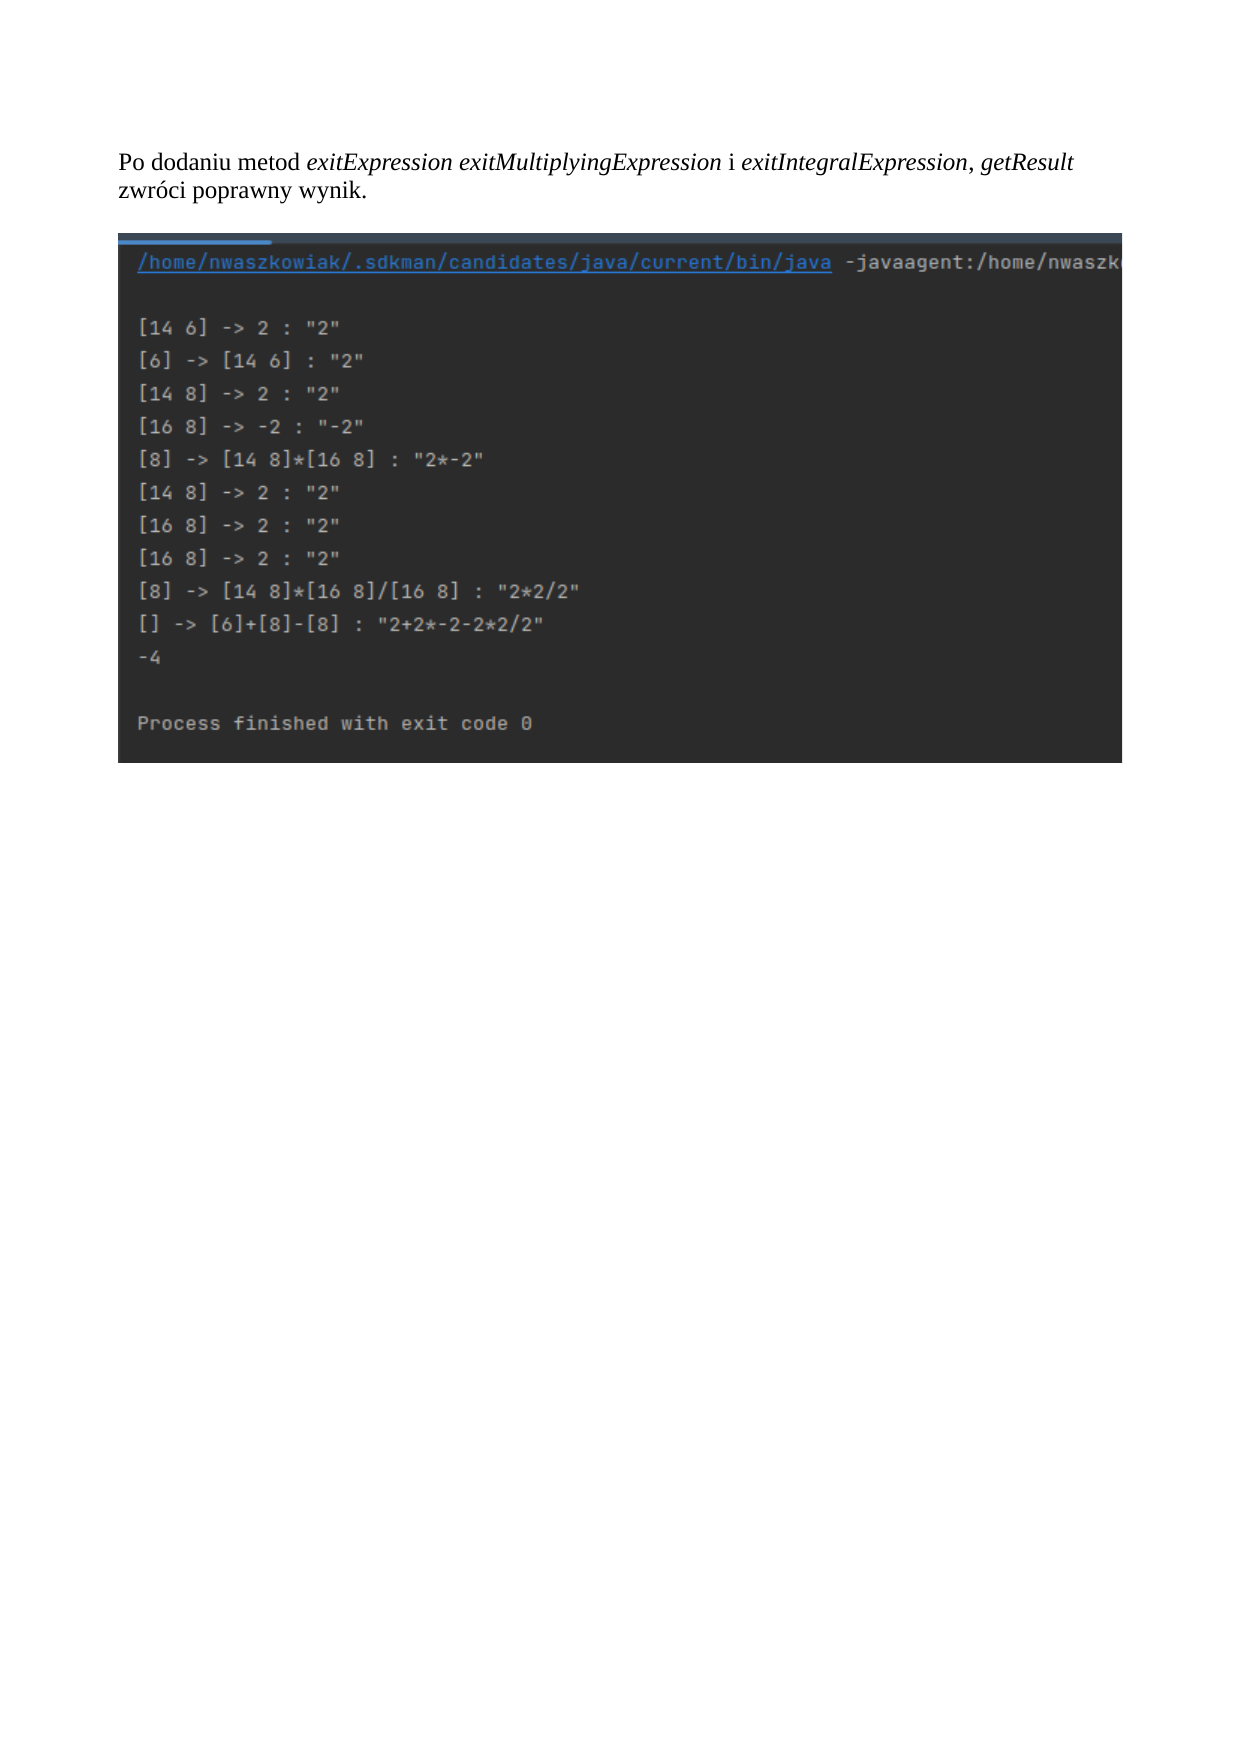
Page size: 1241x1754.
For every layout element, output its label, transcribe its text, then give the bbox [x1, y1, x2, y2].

picture [118, 233, 1123, 763]
text Po dodaniu metod exitExpression exitMultiplyingExpression i exitIntegralExpression, getResult zwróci poprawny wynik. [118, 147, 1122, 204]
